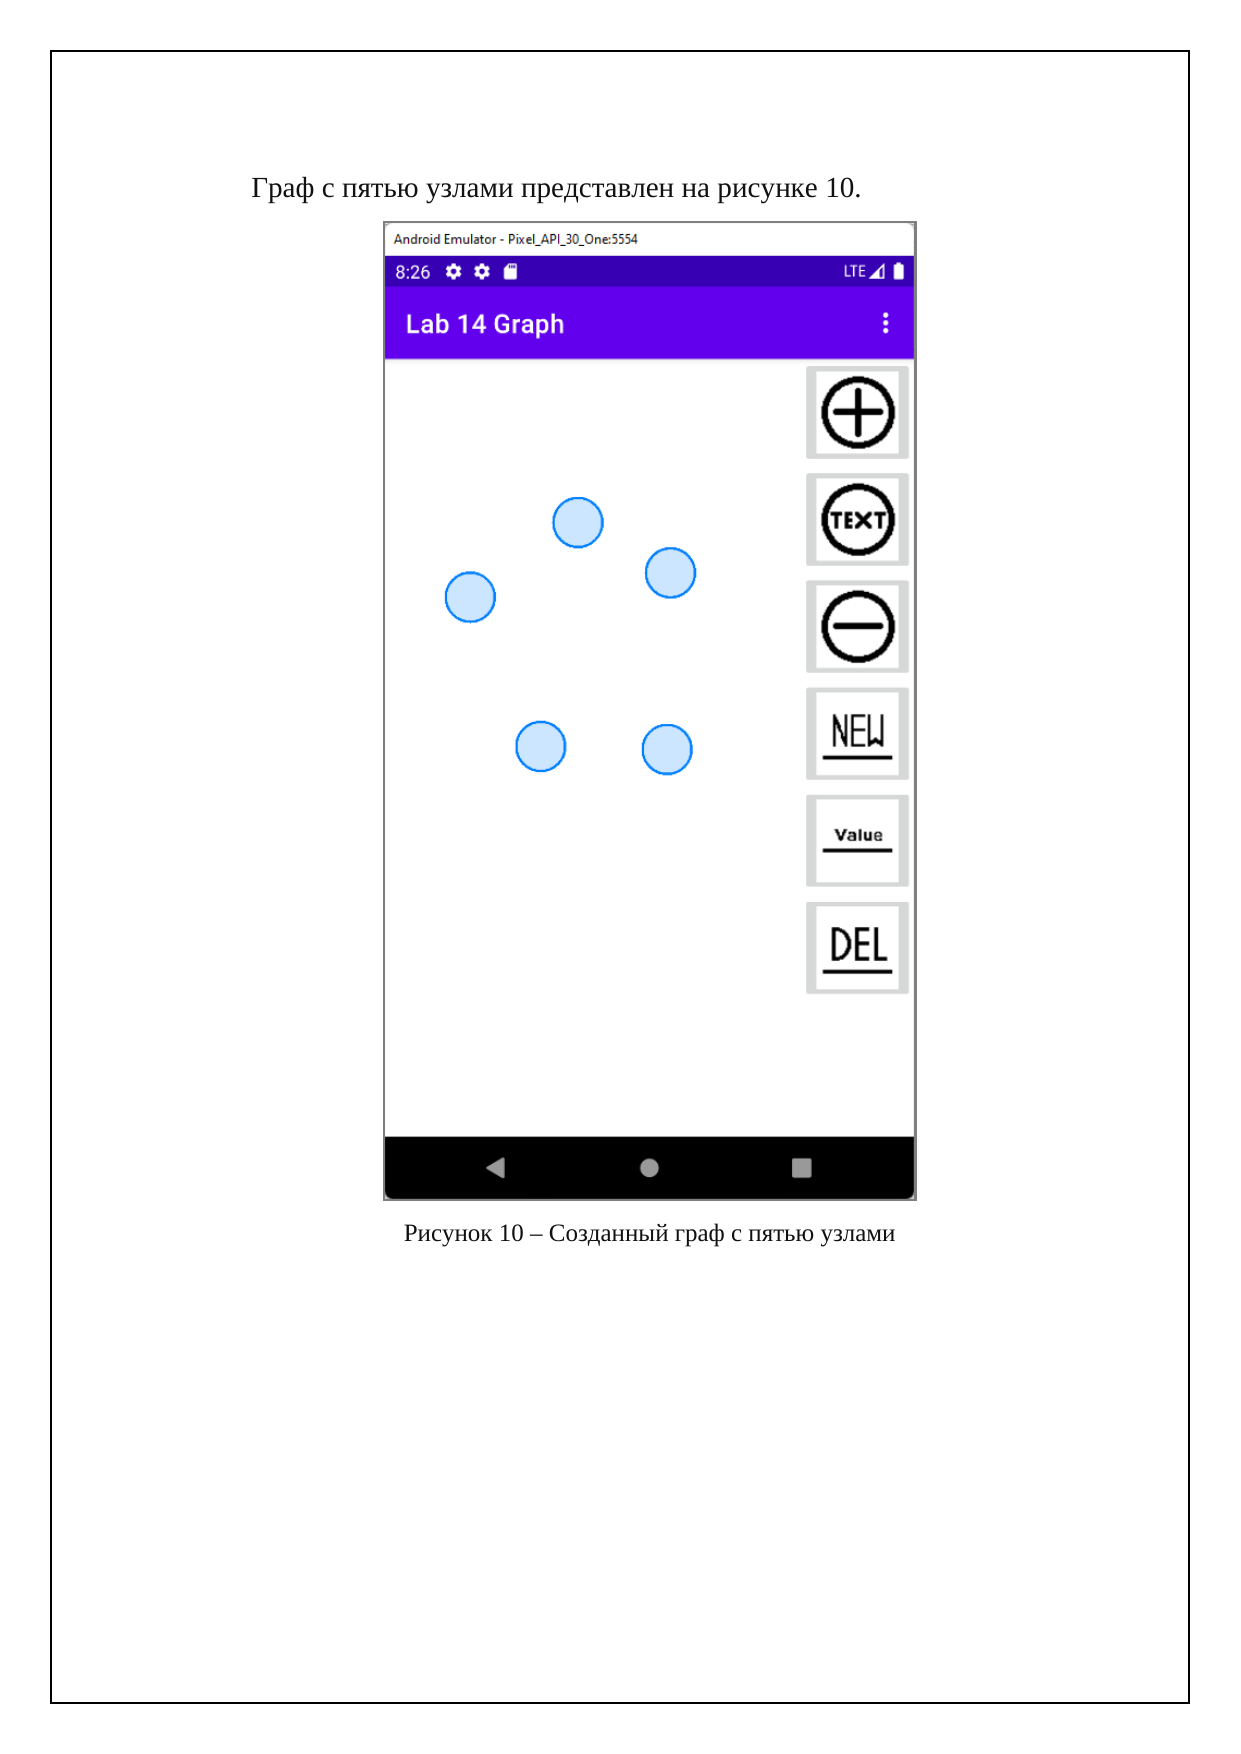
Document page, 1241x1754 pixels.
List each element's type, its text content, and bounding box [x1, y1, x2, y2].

text Рисунок 10 – Созданный граф с пятью узлами [896, 1218, 1122, 1247]
text Рисунок 10 – Созданный граф с пятью узлами [177, 1218, 404, 1247]
text Граф с пятью узлами представлен на рисунке 10. [862, 171, 1122, 204]
text Граф с пятью узлами представлен на рисунке 10. [177, 171, 251, 204]
